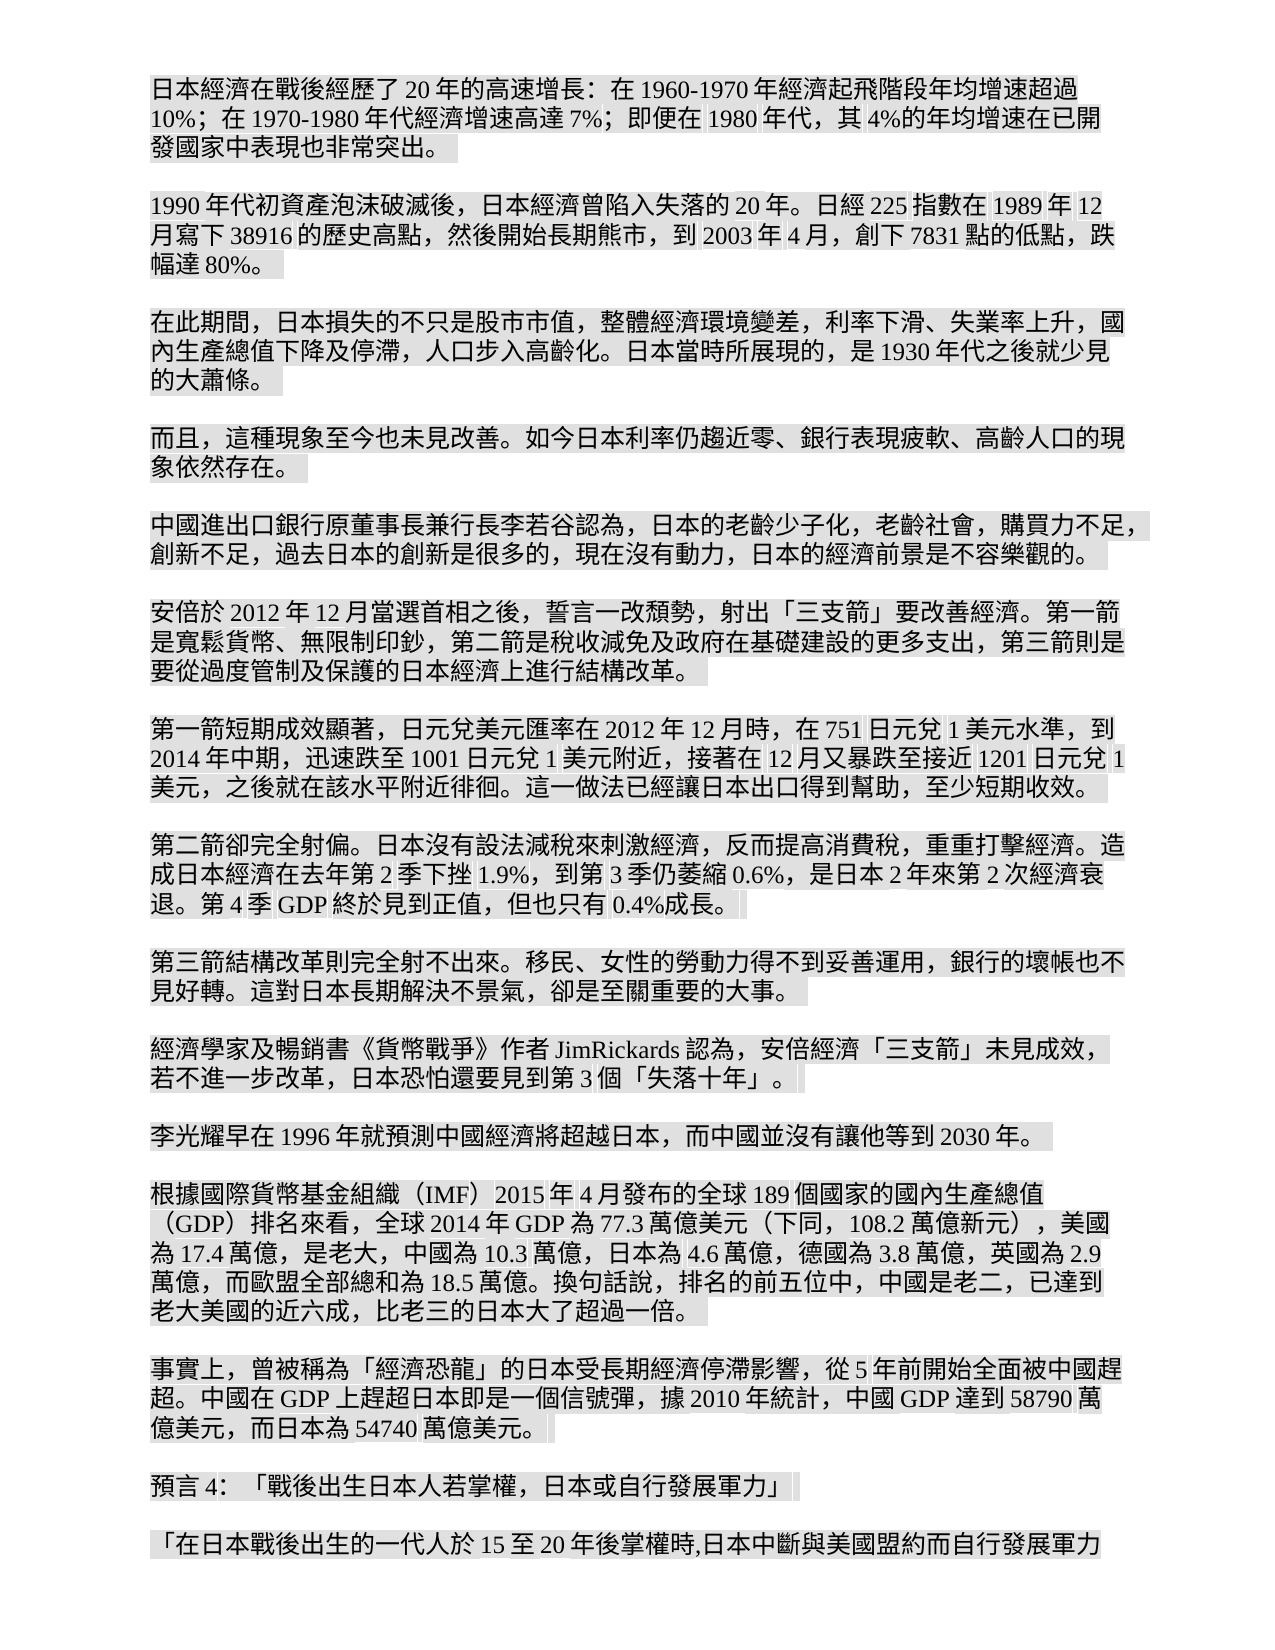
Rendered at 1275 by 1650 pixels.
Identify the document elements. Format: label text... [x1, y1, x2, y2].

text 新加坡政壇「巫師」 預言中國的9個未來 https://read01.com/y2RGRx.html 壹讀 2015-11-09 柴契爾夫人就曾說：「我觀察這個人幾十年，他的預言從來就沒有錯過」。 作為領導新加坡52年的「國父」，李光耀被一些人稱為「政壇巫師」，以讚譽其獨到的政治眼光。柴契爾夫人就曾說：「我觀察這個人幾十年，他的預言從來就沒有錯過」。 而對於中國的發展，李光耀曾經數次做出「預言」。其中的一些已被驗證，另外一些則靜待時光。 預言1：「中國在西太平洋的對抗終將占上風」 李光耀曾稱中美兩國爭奪亞太地區主導權的競爭已經開始。中國將把美國趕出12海里的領海乃至200海里的專屬經濟區。屆時，中國將成為區域大國，必要時也會展現力量。(中略) 美國不會放棄在亞洲的霸權，中國要實現主導亞洲，對抗的最終結局是戰爭。 國防大學教授戴旭認為，當今世界，科技最強的就是美國，其中尤以其軍事科技最為發達，美國向外出口的大頭都是軍事裝備，技術，系統，還有無數的軟體配套，美國的真正發家歷史是第一次世界大戰和第二次世界大戰，戰爭讓美國賣軍火發了大財。 只要世界亂，美國的軍火出口將開足馬力，創造極強大的經濟活力！世界各地的資本源源不斷的流入美國。 中國的政策一直都是想和平方式解決與南海各國的領海爭端，都由於美、日、印黑手的插入，和平方式解決與南海各國的領海爭端的可能性正在逐漸降低，軍事攤牌的可能性幾乎不可避免，越南、菲律賓都在積極備戰。 戴旭指出，美、日的優勢就是海洋霸權，中國的能源目前只能從海上運輸，這是中國的命脈之一，海洋出口被美國堵住那是滅頂之災。 「越南、菲律賓兩國判斷，南海對中國如果發生戰爭，美、日必會摻和進來，這也是越、菲兩國不懼怕中國動武的底氣所在，從目前美國的軍事布局來看，美、日軍事干涉幾成定局。」 從當前國際局勢上看，中國周邊爆發軍事衝突甚至局部戰爭的風險正在快速增加，東海、南海未來數年內發生局部衝突甚至局部戰爭的可能越來越高。(中略) 預言2：「中美並不是美蘇的零和遊戲關係」 很多人認為，美國重返亞洲，是要防堵中國。可是李光耀認為，中國不是蘇聯，因為中國過去苦了這麼多個世紀，志在國家的利益，而不是改變世界。 俄羅斯科學院遠東研究所高級研究員、中國問題專家雅科夫•別爾格爾此前也認為，2015年完全可以被認為是「中國世紀」的開端，世界領袖角色逐漸轉移給中國的時代已經開始。在與美國的角逐中，中國的優勢將逐漸拉大。 「修昔底德陷阱」根據歷史經驗認為，新興大國必然會挑戰現有大國霸權，最終導致戰爭。像中國這樣的國家則蘊含著更多戰爭可能性。 「我覺得，西方的理論解釋不了中國。」11月1日，參加第二屆「讀懂中國」國際會議的新加坡國立大學東亞研究所所長鄭永年說，「西方的社會科學理論是建立在西方實踐之上，而不是建立在中國實踐之上的。」 「假如西方是橘子，中國是蘋果，你用解釋橘子的理論來解釋蘋果，我覺得還是有差異的。」他形象地比喻說。 截至今年，中國已經發布9部國防白皮書。貫穿這9部國防白皮書的一條紅線就是，中國堅定不移地奉行防禦性國防政策，永遠不搞擴張和不稱霸，中國會走出一條與歷史上大國崛起不同的和平發展道路。 中國國防白皮書擬制工作專家組組長陳舟認為，「西方戰略傳統比較強調對抗，信奉社會達爾文主義、「弱肉強食」的叢林法則。中國的戰略文化傳統崇尚「以和為貴」、「親仁善鄰」，慎戰、止戰的精神已經深深融入中國人的血脈。 陳舟對比說，「你看新中國成立以後的軍事鬥爭，目的都不是爭霸和擴張，而是為了保衛國家領土主權完整。」 軍史顯示，志願軍參加抗美援朝戰爭是因為美軍已經打到鴨綠江邊，戰爭結束後，志願軍於1958年年底全部撤出朝鮮。中印邊境自衛反擊戰也是由於印軍多次製造邊界流血事件，中國不得不出兵。作戰勝利後，部隊退回到原來雙方實際控制線並後撤20公里，還主動交還俘虜和繳獲的武器裝備。 更為重要的是中國的防禦性核戰略非常透明——「中國始終奉行不首先使用核武器的政策，堅持自衛防禦的核戰略，無條件絕不對無核武器國家和無核武器區使用或威脅使用核武器。」 哈佛大學的學者研究表明，在歷史上16次挑戰國與霸權國的交鋒中，12次發生了戰爭，4次實現和平權力轉移。 「畢竟有4次沒打。」鄭永年說，「如果中國還是像美國那樣的思維邏輯，那就要打，但好的是，中國有自己的世界秩序觀，所以不會打。從哲學上講就是這麼簡單。」 「中國世紀」和「美國世紀」的本質區別是：「中國世紀」中的領袖不追求霸權主義，只希望成為平等夥伴中的「領頭羊」。 所謂零和遊戲，也就是非合作博弈，意思是說雙方合作的結果就是歸於零，一方的收益意味著另一方的損失，因此雙方沒有必要合作。對中美來說，這種說法顯然是不對的。 中國國內也有人認為美國正加快實施遏制中國的戰略，中美之間的猜忌有可能使兩國面臨落入修昔底德陷阱的風險。 美國知名投資家喬治.索羅斯曾在一篇文章中警告說，「如果美國政府將中美關係視為零和博弈，不僅得不到什麼好處，反而會失去很多。」他呼籲建立一個與中國戰略互利的夥伴關係。 儘管中美間仍存在分歧，但建立信任是世界發展的潮流，誰都不想倒退到冷戰時代，中美兩國關係的大局仍然沒變：共同利益大於分歧，合作面大於競爭點。 隨著兩國雙邊貿易總額達到5500億美元，中美兩國經濟關係的相互依存度也越來越高，兩國人民之間的交流日益頻繁，每天有超過1萬名中國人和美國人跨越太平洋抵達彼岸。中美兩國因為日益趨同的利益不可能玩零和遊戲。 預言3：日本正在慢慢「走向平庸」 日本經濟在戰後經歷了20年的高速增長：在1960-1970年經濟起飛階段年均增速超過10%；在1970-1980年代經濟增速高達7%；即便在1980年代，其4%的年均增速在已開發國家中表現也非常突出。 1990年代初資產泡沫破滅後，日本經濟曾陷入失落的20年。日經225指數在1989年12月寫下38916的歷史高點，然後開始長期熊市，到2003年4月，創下7831點的低點，跌幅達80%。 在此期間，日本損失的不只是股市市值，整體經濟環境變差，利率下滑、失業率上升，國內生產總值下降及停滯，人口步入高齡化。日本當時所展現的，是1930年代之後就少見的大蕭條。 而且，這種現象至今也未見改善。如今日本利率仍趨近零、銀行表現疲軟、高齡人口的現象依然存在。 中國進出口銀行原董事長兼行長李若谷認為，日本的老齡少子化，老齡社會，購買力不足，創新不足，過去日本的創新是很多的，現在沒有動力，日本的經濟前景是不容樂觀的。 安倍於2012年12月當選首相之後，誓言一改頹勢，射出「三支箭」要改善經濟。第一箭是寬鬆貨幣、無限制印鈔，第二箭是稅收減免及政府在基礎建設的更多支出，第三箭則是要從過度管制及保護的日本經濟上進行結構改革。 第一箭短期成效顯著，日元兌美元匯率在2012年12月時，在751日元兌1美元水準，到2014年中期，迅速跌至1001日元兌1美元附近，接著在12月又暴跌至接近1201日元兌1美元，之後就在該水平附近徘徊。這一做法已經讓日本出口得到幫助，至少短期收效。 第二箭卻完全射偏。日本沒有設法減稅來刺激經濟，反而提高消費稅，重重打擊經濟。造成日本經濟在去年第2季下挫1.9%，到第3季仍萎縮0.6%，是日本2年來第2次經濟衰退。第4季GDP終於見到正值，但也只有0.4%成長。 第三箭結構改革則完全射不出來。移民、女性的勞動力得不到妥善運用，銀行的壞帳也不見好轉。這對日本長期解決不景氣，卻是至關重要的大事。 經濟學家及暢銷書《貨幣戰爭》作者JimRickards認為，安倍經濟「三支箭」未見成效，若不進一步改革，日本恐怕還要見到第3個「失落十年」。 李光耀早在1996年就預測中國經濟將超越日本，而中國並沒有讓他等到2030年。 根據國際貨幣基金組織（IMF）2015年4月發布的全球189個國家的國內生產總值（GDP）排名來看，全球2014年GDP為77.3萬億美元（下同，108.2萬億新元），美國為17.4萬億，是老大，中國為10.3萬億，日本為4.6萬億，德國為3.8萬億，英國為2.9萬億，而歐盟全部總和為18.5萬億。換句話說，排名的前五位中，中國是老二，已達到老大美國的近六成，比老三的日本大了超過一倍。 事實上，曾被稱為「經濟恐龍」的日本受長期經濟停滯影響，從5年前開始全面被中國趕超。中國在GDP上趕超日本即是一個信號彈，據2010年統計，中國GDP達到58790萬億美元，而日本為54740萬億美元。 預言4：「戰後出生日本人若掌權，日本或自行發展軍力」 「在日本戰後出生的一代人於15至20年後掌權時,日本中斷與美國盟約而自行發展軍力的可能性不能被排除。」時至今日，似乎李光耀的預言正在應驗中。安倍推動集體自衛權是日本脫離和平憲法的第一步，日本右翼政客們也希望擺脫美國的束縛。 預言5：「阿穆爾河灣地區將重新住滿中國人」 俄羅斯並沒有有效的讓烏拉爾以東地區的經濟和人口增長，在遠東閒置了大量的土地。李光耀曾認為俄如果不在遠東地區採取措施，該地區將成為中國的「原材料附庸」。(中略) 預言6：「印度會成為軍事大國，但經濟不會繁榮」 2005年，李光耀曾認為印度在未來將超越中國，但是4年後他明確對記者說：「我收回之前對對印度的樂觀判斷。」他批評印度「尚空談，少實幹」。基礎建設落後，語言不統一及種姓制度也都制約了印度的能量。 世界第二大軍事裝備進口國印度正認真考慮成為全球性防務產品出口國。 去年，印度進口了價值3690億盧比（約合55.7億美元）的武器、彈藥和相關產品。同時，印度也邁出使防務出口計劃與《瓦瑟納爾協定》相一致的第一步。 8月17日，印度國防部公布一份包括16類防務出口裝備的清單，其中包括裝甲車、彈藥、步槍、小型武器、軍事訓練裝備、電子戰裝置、軟體、炸彈和魚雷。 目前，印度的防務出口額尚不足其進口軍事裝備價值的2%。儘管還是武器進口大國，印度卻迫切希望推動本國的防務出口。2014年9月，納倫德拉•莫迪成為印度總理數月後，推出一項新的防務出口戰略，這與「印度製造」計劃相對應，意在激發印度的防務製造業發展。 據簡氏研究公司稱，2015年印度防務出口額為67億盧比（約合1億美元），與該國龐大的防務進口形成鮮明對比。去年，印度防務出口產品包括航空電子設備和直升機，目的地包括阿富汗、厄瓜多、阿曼、新加坡和納米比亞。 但經濟增長失去部分動能。數據顯示，印度經濟於本財政年度第三季度(10-12月)初，就顯現開局疲軟的頹勢，印度製造業採購經理人指數(PMI)在10月份降到了22個月以來的新低，這使得這個「金磚四國」中原本經濟增長勢頭最好的發展中經濟體也面臨著重重阻力 星展銀行的一位經濟學家拉奧(RadhikaRao)說，數據顯示印度經濟增長已在一定程度上失去加速動能，此後，如果製造業採購經理人指數進一步下滑到50這一枯榮線之下，那麼該國經濟就有進一步下行的風險。 有投資者指出，印度經濟的各部分數據加起來，並不完全與總量相匹配。 另外，很多分析人士看好印度，不是因為印度或者印度政府多麼神奇，恰恰是因為印度的落後狀況決定了其未來追趕的不可避免性。 無論基礎設施還是製造業，印度作為後來者，都可以從領先者直接「拷貝」學習，只要政治經濟不出現重大動盪，這一學習過程並不需要費太多的力氣，然而，這恰恰也成為印度經濟在快速發展上的瓶頸。 印度的基礎設施仍是一個巨大的制約因素。印度多數邦的電力供應短缺，港口阻塞，鐵路運力不足，公路狀況更糟。 很多基礎設施企業瀕臨倒閉，因為印度國家公路局等政府所有的實體機構不繳付帳款，又打了多年的官司，因此，它們的債權人企業無法償還銀行貸款，銀行更不願放貸。 作為經濟增長的代價，全世界20個污染最嚴重的城市中有13個都在印度。世界衛生組織的數據顯示，印度首都新德里已位列全世界污染最嚴重的城市。 與此同時，印度政府正致力於打造「印度製造」戰略，但與中國不同的是，印度在大力發展製造業之前就已經面臨嚴重的空氣污染問題。 如何在大力發展製造業的同時，又解決日益嚴重的環境問題，成為印度人面臨的挑戰。 印度政府長期不願加強關於碳排放的立法管制，有分析稱，2020年到2040年之間，二氧化碳的排放還會在現有基礎上增加60%。 印度政府在2015年發展規劃中，有一個目標特別突出：加倍努力把印度打造成一個可以媲美中國的世界製造中心。對印度的未來而言，很少有哪個目標比這個更重要。當然他們也清楚，很少有哪個目標比這個更難實現。 因為從印度製造業的脆弱從數據上可以看，製造業僅占印度國內生產總值GDP的15%，尚不及中國的一半。 而印度的人居收入按照市場匯率計算目前約為中國的約22%，這說明印度經濟與中國的距離依舊比較遙遠。 換言之，未來幾十年印度保持8%的追趕速度，或許也不是天方夜譚，而是很符合情理。但要趕超中國的經濟規模，印度還有很長的路要走——或許20年以上，或許50年以上，更或許100年以上。 預言7：習近平「應該屬於曼德拉級別的人物」 習近平生於1953年，李光耀生於1923年，習比李小了30歲。中國960萬平方公里，新加坡面積還沒中國一個普通的縣大。 年齡有差距，所領導國家大小有別，這些卻絲毫不阻礙他們之間的相互欣賞——這是兩個世界級政治家之間的互相欣賞。 3月23日，新加坡前總理李光耀辭世。習近平在唁電中，對李光耀如此評價：「李光耀先生是新加坡共和國的締造者，也是廣受國際社會尊重的戰略家和政治家。李光耀先生是中國人民的老朋友，是中新關係的奠基人、開拓者、推動者。李光耀先生同中國老一輩領導人共同確立了中新關係發展方向，為增進兩國人民友誼、開拓兩國合作作出了重要貢獻。李光耀先生的逝世，是新加坡人民的損失，也是國際社會的損失。」 這4句評價，第一句強調李的國內貢獻（締造了新加坡）以及世界貢獻（國際社會尊重的戰略家和政治家）；第二句強調李在中新關係方面的貢獻；第三句話，強調李與中國老一輩革命家的共同貢獻；第四句話強調李的辭世，是國際社會的損失。 戰略家、政治局、老朋友、奠基人、開拓者、推動者，這些詞用在李光耀身上，極為切帖，也凸顯了李光耀在習近平心中的分量。 同樣，在李光耀看來，習近平品質寶貴、能力卓著。 2007年11月訪華時同習近平的首度會面,給李光耀留下了深刻的印象。「習近平的大氣讓我印象深刻。他視野廣闊，看待問題深刻透徹，但又絲毫不炫耀才識。他給人的感覺很莊重。這是我對他的第一印象。我進一步想到他曾經受的磨難與考驗，1969年到陝西插隊，一步步往上奮鬥，從未有過牢騷或怨言。我想，他應該屬於納爾遜•曼德拉級別的人物。」 習近平十八大履新中共中央總書記後，在「中國正處於關鍵時期，習近平將會集中精力處理這些問題」的背景下，李光耀又說，「不過我相信，他能處變不驚、妥善應對。習近平很有影響力，我相信他能領導好中國共產黨，他的軍隊背景又使他在軍中同樣很有威信。」 檢索《人民日報》可以發現，2007年十七大以來，習近平與李光耀至少有過4次見面。 一次是，2007年11月16日，北京，「中共中央政治局常委、書記處書記習近平在人民大會堂會見了來訪的新加坡內閣資政李光耀」。通稿中更多談及中新兩國友誼。而正是這次見面，讓李光耀對習近平有了高度評價。 一次是2008年8月7日，北京奧運開幕前夕，時任國家副主席習近平會見出席開幕式的一些外國政要，其中便包括李光耀。當時的新聞通稿顯示，習與李交流的文字篇幅，要比習與其他領導人的交流略長一些。 一次是2010年11月14日，正在新加坡訪問的國家副主席習近平會見了新加坡內閣資政李光耀。會見後，習近平與李光耀共同出席了在新加坡河畔舉行的鄧小平紀念碑揭幕儀式。紀念碑是為紀念中新建交２０周年、由中新雙方共同合作完成的，體現了兩國人民對鄧小平的深切緬懷之情。 一次是2011年5月23日，習近平在人民大會堂會見來訪的新加坡前總理李光耀。習近平祝賀新加坡人民行動黨再次贏得大選並蟬聯執政，高度讚賞李光耀作為中新關係奠基人和中國人民的老朋友多年來為促進中新關係發展作出的重要貢獻。習近平積極評價中新關係良好的發展勢頭。李光耀則高度評價中國發展成就，並表示相信中國的未來一定會更加輝煌。 5個年頭，習近平與一名國際前政要4次見面。這種頻度，不可謂不高。 預言8：中國未來「很難預測」 習近平未來將採取什麼政策，李光耀罕見表示「很難預測」。就國內的挑戰而言，中國正處於關鍵時期，習近平將會集中精力處理這些問題。這在很大程度上也取決於會有怎樣的外部突發事件擺在他的面前。一旦發生嚴重的不測，計劃必定要受影響。 正如商業見地網引述民生證券研究院宏觀研究員觀點指出，對搞宏觀研究的人來說，世界上只有一件事比預測中國經濟更難，那就是預測中國的政策。 昨天還在說定向調控，今天就有可能降准降息。今天還在大膽匯改一次暴貶，明天就可能突然入場大舉干預。風向變化之快常常讓人措手不及，市場的心也因此變得越來越敏感。 一個典型的例子是：當經濟持續下行的時候，一有風吹草動就開始臆測大規模刺激，7萬億、QE之類的荒唐傳聞屢見不鮮。 歸根到底，我們對中國的決策體系缺少一個完整的認識框架，從邏輯的一開始就陷入了誤區。 首先，大規模刺激的關鍵根本不在於GDP是7還是6.5，同樣是7%以下的增速，在2009年可以觸發4萬億，在2015年卻不會。 其次，誰在決策也不是關鍵，在中國的特殊國情下，不管誰掌舵都只有一個思路：實事求是，相機調控。 [150, 75, 1125, 1559]
